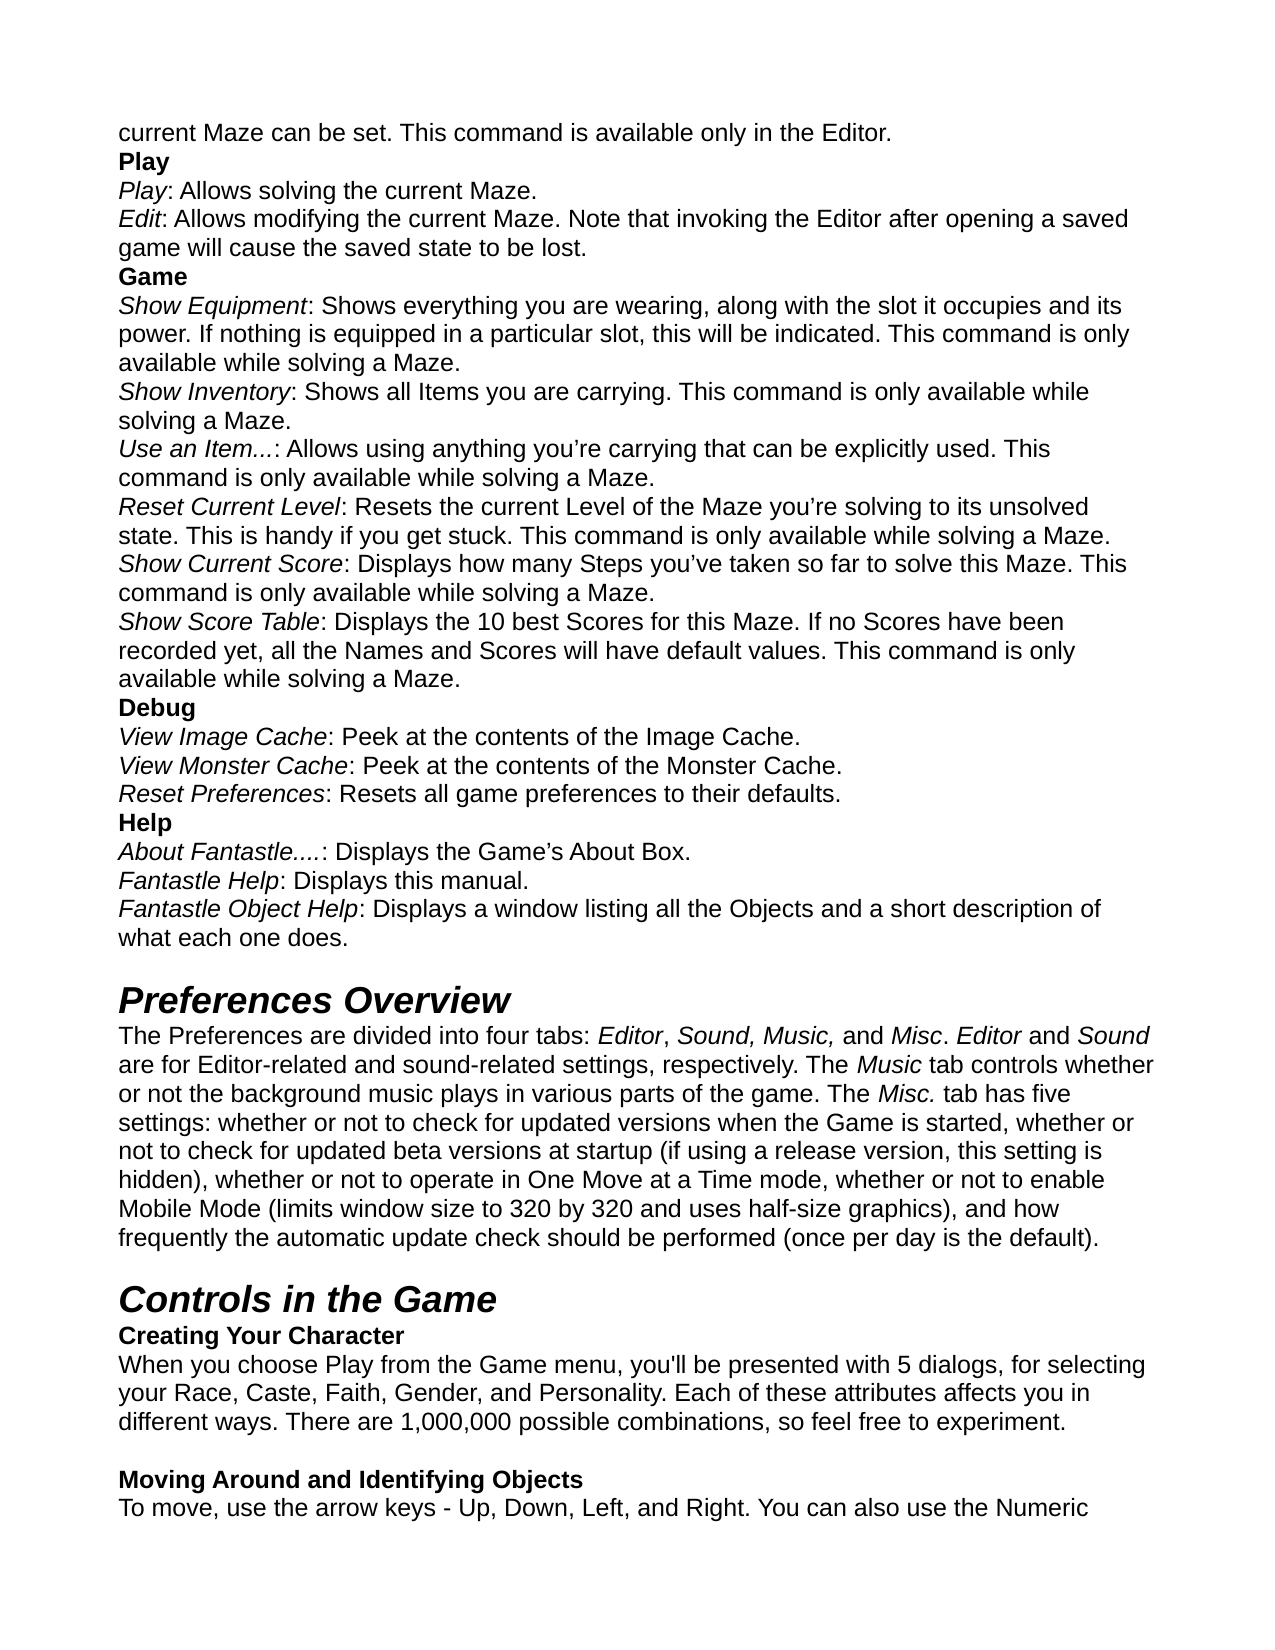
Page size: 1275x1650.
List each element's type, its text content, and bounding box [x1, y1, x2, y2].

text Show Inventory: Shows all Items you are carrying. This command is only available while solving a Maze. [118, 377, 1157, 434]
text Show Equipment: Shows everything you are wearing, along with the slot it occupies and its power. If nothing is equipped in a particular slot, this will be indicated. This command is only available while solving a Maze. [118, 291, 1157, 377]
text Use an Item...: Allows using anything you’re carrying that can be explicitly used. This command is only available while solving a Maze. [118, 434, 1157, 492]
text Reset Preferences: Resets all game preferences to their defaults. [118, 779, 1157, 808]
text Fantastle Object Help: Displays a window listing all the Objects and a short description of what each one does. [118, 894, 1157, 952]
text Play [118, 147, 1157, 176]
text About Fantastle....: Displays the Game’s About Box. [118, 837, 1157, 866]
text Show Score Table: Displays the 10 best Scores for this Maze. If no Scores have been recorded yet, all the Names and Scores will have default values. This command is only available while solving a Maze. [118, 607, 1157, 693]
text Reset Current Level: Resets the current Level of the Maze you’re solving to its unsolved state. This is handy if you get stuck. This command is only available while solving a Maze. [118, 492, 1157, 549]
text Play: Allows solving the current Maze. [118, 176, 1157, 204]
text Creating Your Character [118, 1321, 1157, 1349]
text Fantastle Help: Displays this manual. [118, 866, 1157, 894]
text The Preferences are divided into four tabs: Editor, Sound, Music, and Misc. Editor and Sound are for Editor-related and sound-related settings, respectively. The Music tab controls whether or not the background music plays in various parts of the game. The Misc. tab has five settings: whether or not to check for updated versions when the Game is started, whether or not to check for updated beta versions at startup (if using a release version, this setting is hidden), whether or not to operate in One Move at a Time mode, whether or not to enable Mobile Mode (limits window size to 320 by 320 and uses half-size graphics), and how frequently the automatic update check should be performed (once per day is the default). [118, 1021, 1157, 1251]
text Debug [118, 693, 1157, 722]
text Show Current Score: Displays how many Steps you’ve taken so far to solve this Maze. This command is only available while solving a Maze. [118, 549, 1157, 607]
text Moving Around and Identifying Objects [118, 1464, 1157, 1493]
text View Image Cache: Peek at the contents of the Image Cache. [118, 722, 1157, 751]
text Game [118, 262, 1157, 291]
text When you choose Play from the Game menu, you'll be presented with 5 dialogs, for selecting your Race, Caste, Faith, Gender, and Personality. Each of these attributes affects you in different ways. There are 1,000,000 possible combinations, so feel free to experiment. [118, 1349, 1157, 1436]
text Controls in the Game [118, 1278, 1157, 1321]
text To move, use the arrow keys - Up, Down, Left, and Right. You can also use the Numeric [118, 1493, 1157, 1522]
text View Monster Cache: Peek at the contents of the Monster Cache. [118, 751, 1157, 779]
text Help [118, 808, 1157, 837]
text Edit: Allows modifying the current Maze. Note that invoking the Editor after opening a saved game will cause the saved state to be lost. [118, 204, 1157, 262]
text current Maze can be set. This command is available only in the Editor. [118, 118, 1157, 147]
text Preferences Overview [118, 978, 1157, 1021]
